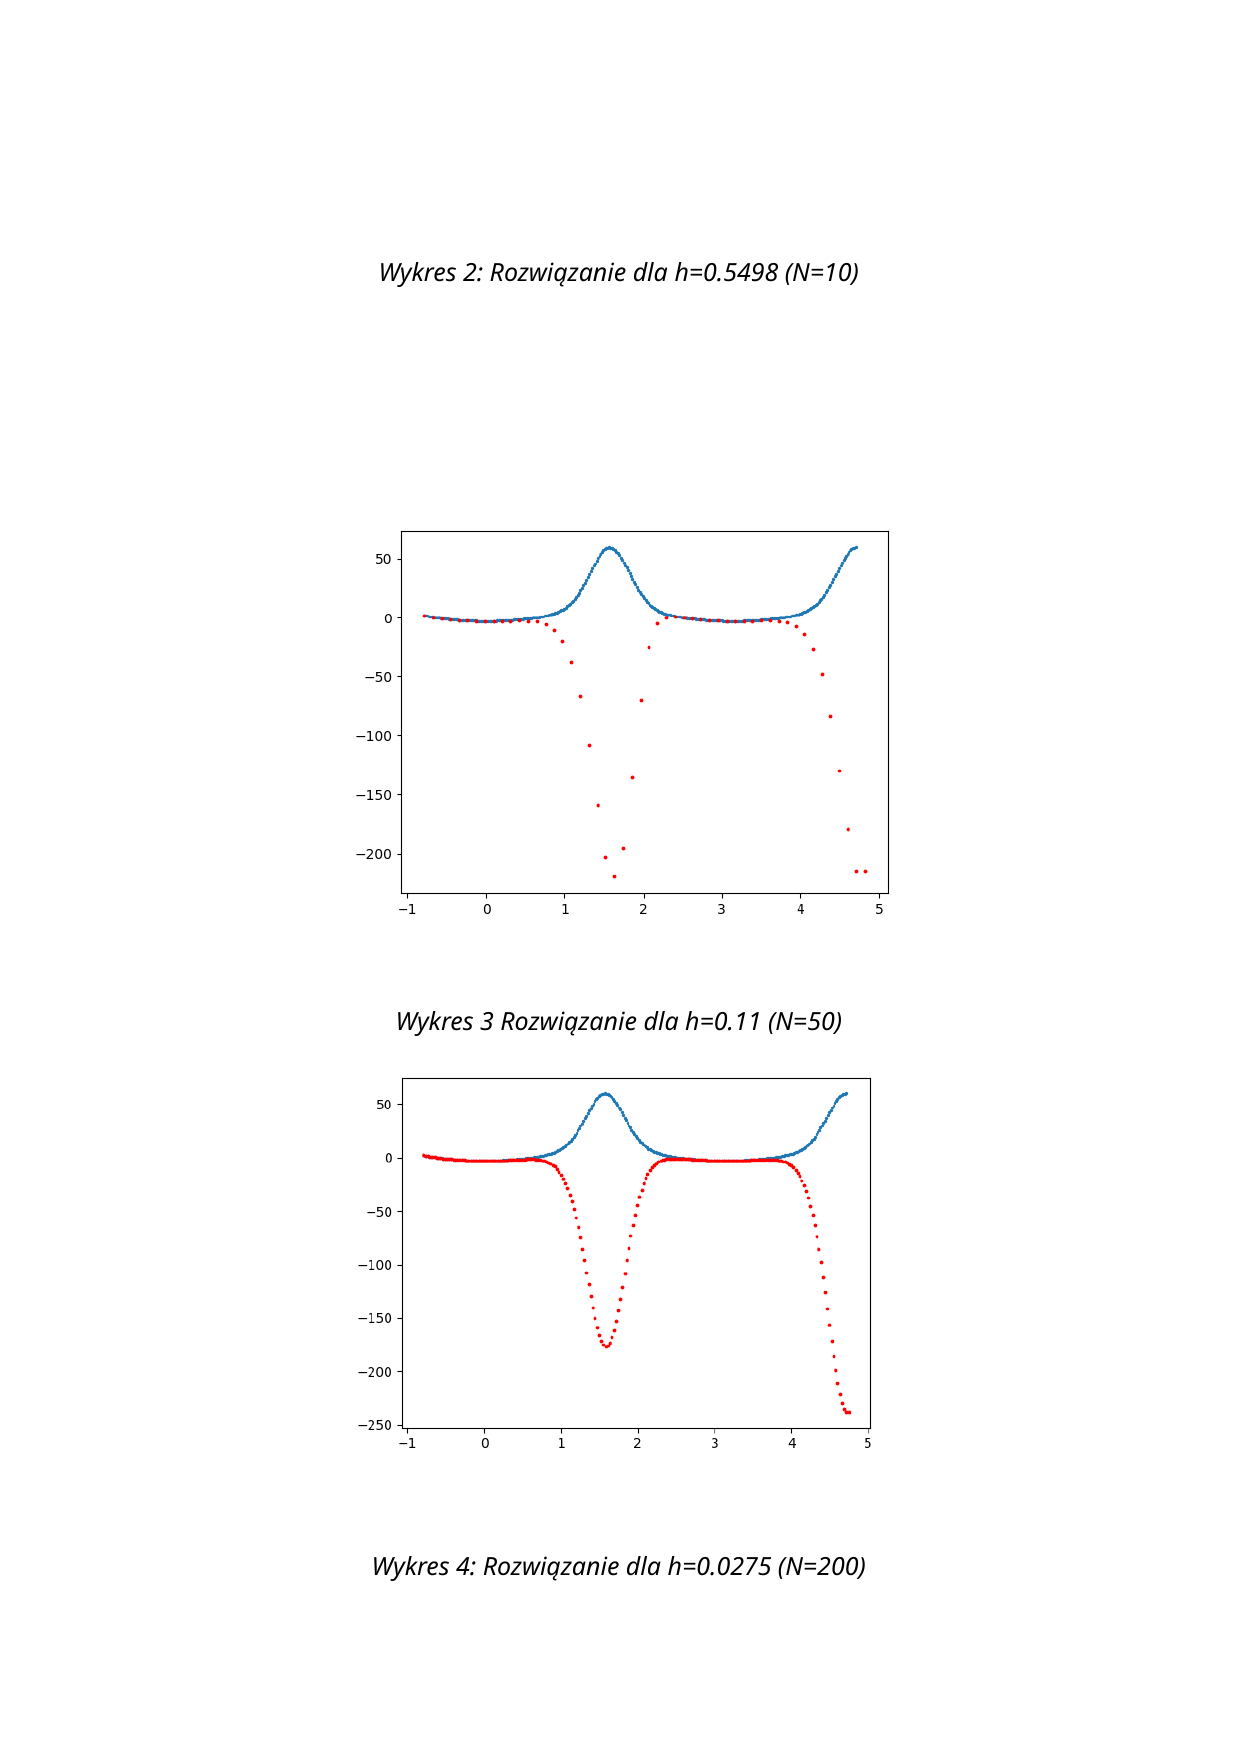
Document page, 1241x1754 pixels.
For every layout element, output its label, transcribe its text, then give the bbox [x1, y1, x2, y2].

text Wykres 3 Rozwiązanie dla h=0.11 (N=50) [118, 1004, 1122, 1038]
picture [354, 1071, 886, 1455]
text Wykres 4: Rozwiązanie dla h=0.0275 (N=200) [118, 1549, 1122, 1583]
text Wykres 2: Rozwiązanie dla h=0.5498 (N=10) [118, 254, 1122, 288]
picture [350, 513, 900, 926]
